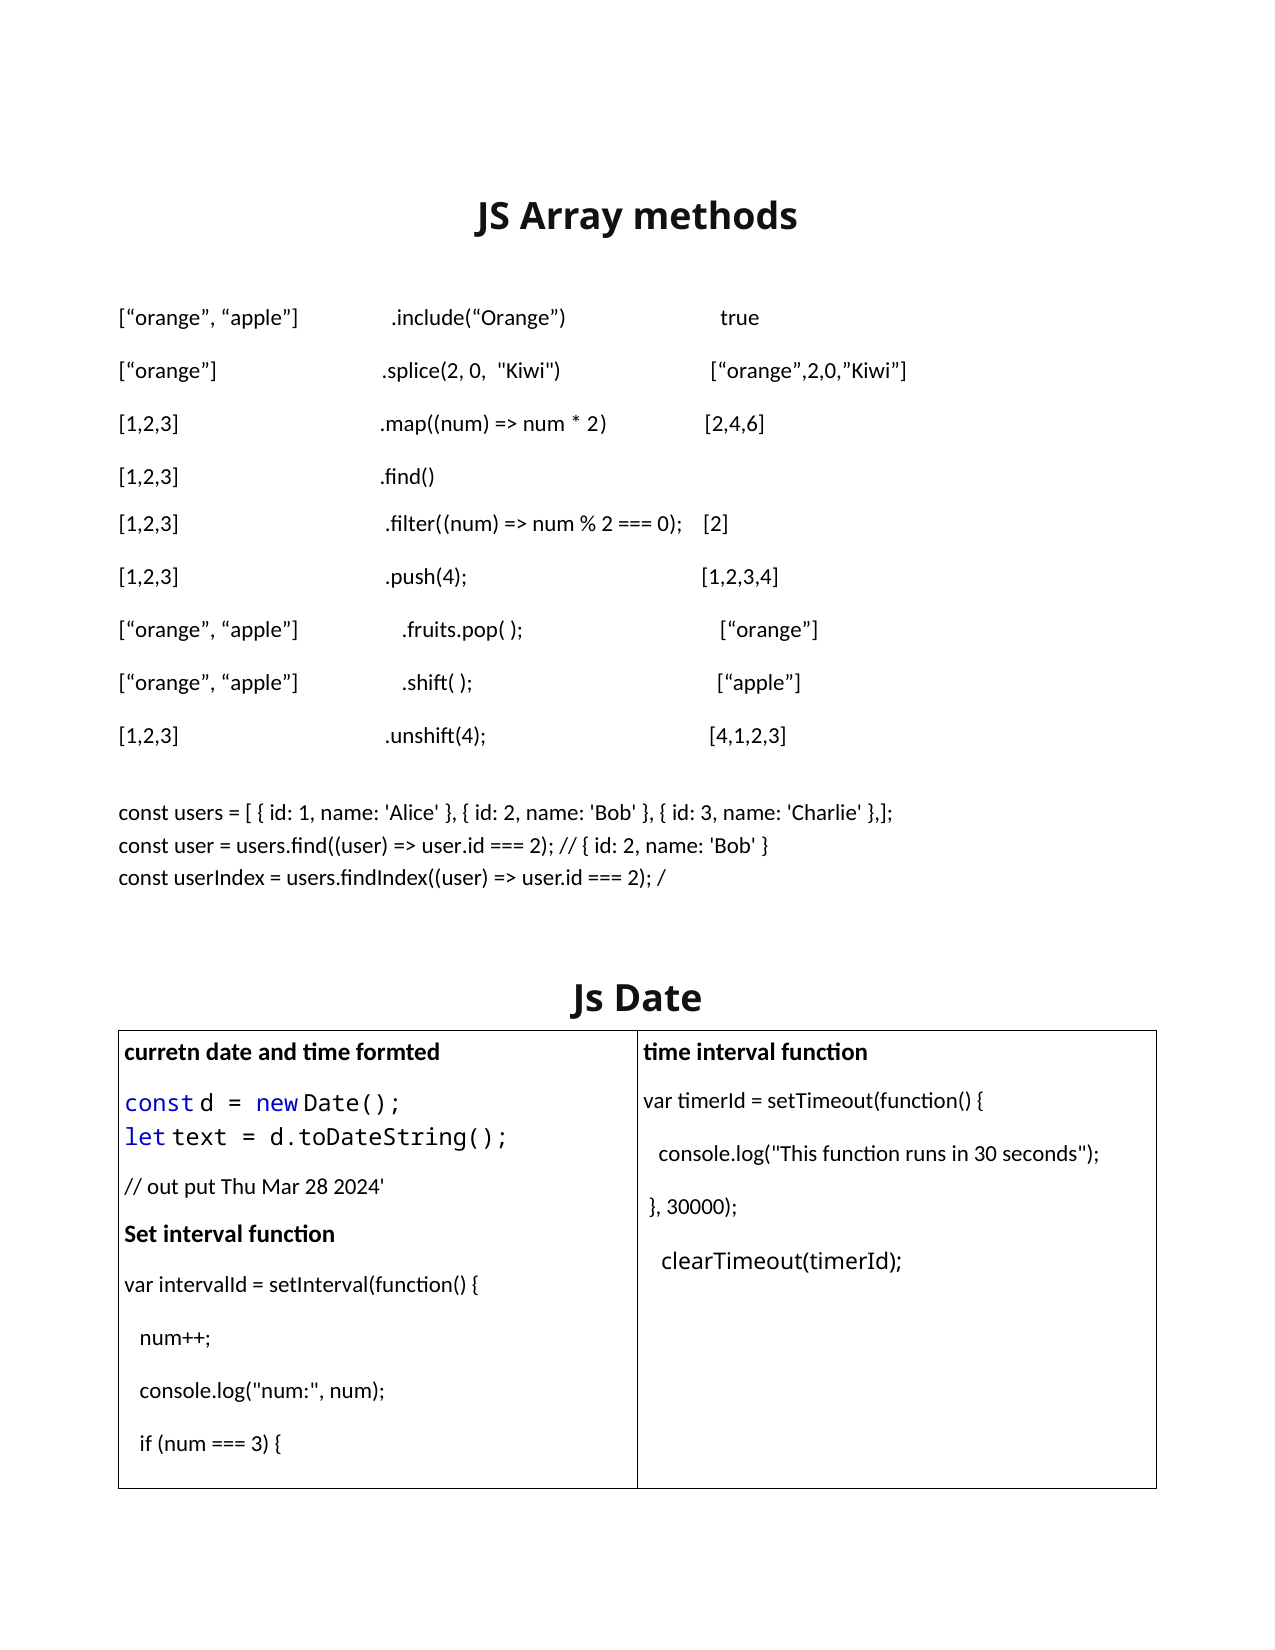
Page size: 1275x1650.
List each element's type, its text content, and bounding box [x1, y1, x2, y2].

text [“orange”, “apple”] .include(“Orange”) true [118, 303, 1157, 331]
text [“orange”, “apple”] .shift( ); [“apple”] [118, 668, 1157, 696]
subtitle Js Date [118, 971, 1157, 1022]
text [“orange”] .splice(2, 0, "Kiwi") [“orange”,2,0,”Kiwi”] [118, 356, 1157, 384]
table_header curretn date and time formted const d = new Date(); let text = d.toDateString(); // out put Thu Mar 28 2024' Set interval function var intervalId = setInterval(function() { num++; console.log("num:", num); if (num === 3) { [119, 1031, 637, 1488]
text [1,2,3] .find() [118, 462, 1157, 491]
text [1,2,3] .unshift(4); [4,1,2,3] [118, 721, 1157, 780]
table_header time interval function var timerId = setTimeout(function() { console.log("This function runs in 30 seconds"); }, 30000); clearTimeout(timerId); [638, 1031, 1156, 1488]
text [1,2,3] .filter((num) => num % 2 === 0); [2] [118, 509, 1157, 537]
subtitle JS Array methods [118, 189, 1157, 240]
text const users = [ { id: 1, name: 'Alice' }, { id: 2, name: 'Bob' }, { id: 3, name: 'Charlie' },]; const user = users.find((user) => user.id === 2); // { id: 2, name: 'Bob' } const userIndex = users.findIndex((user) => user.id === 2); / [118, 798, 1157, 891]
text [1,2,3] .map((num) => num * 2) [2,4,6] [118, 409, 1157, 437]
text [1,2,3] .push(4); [1,2,3,4] [118, 562, 1157, 590]
text [“orange”, “apple”] .fruits.pop( ); [“orange”] [118, 615, 1157, 643]
